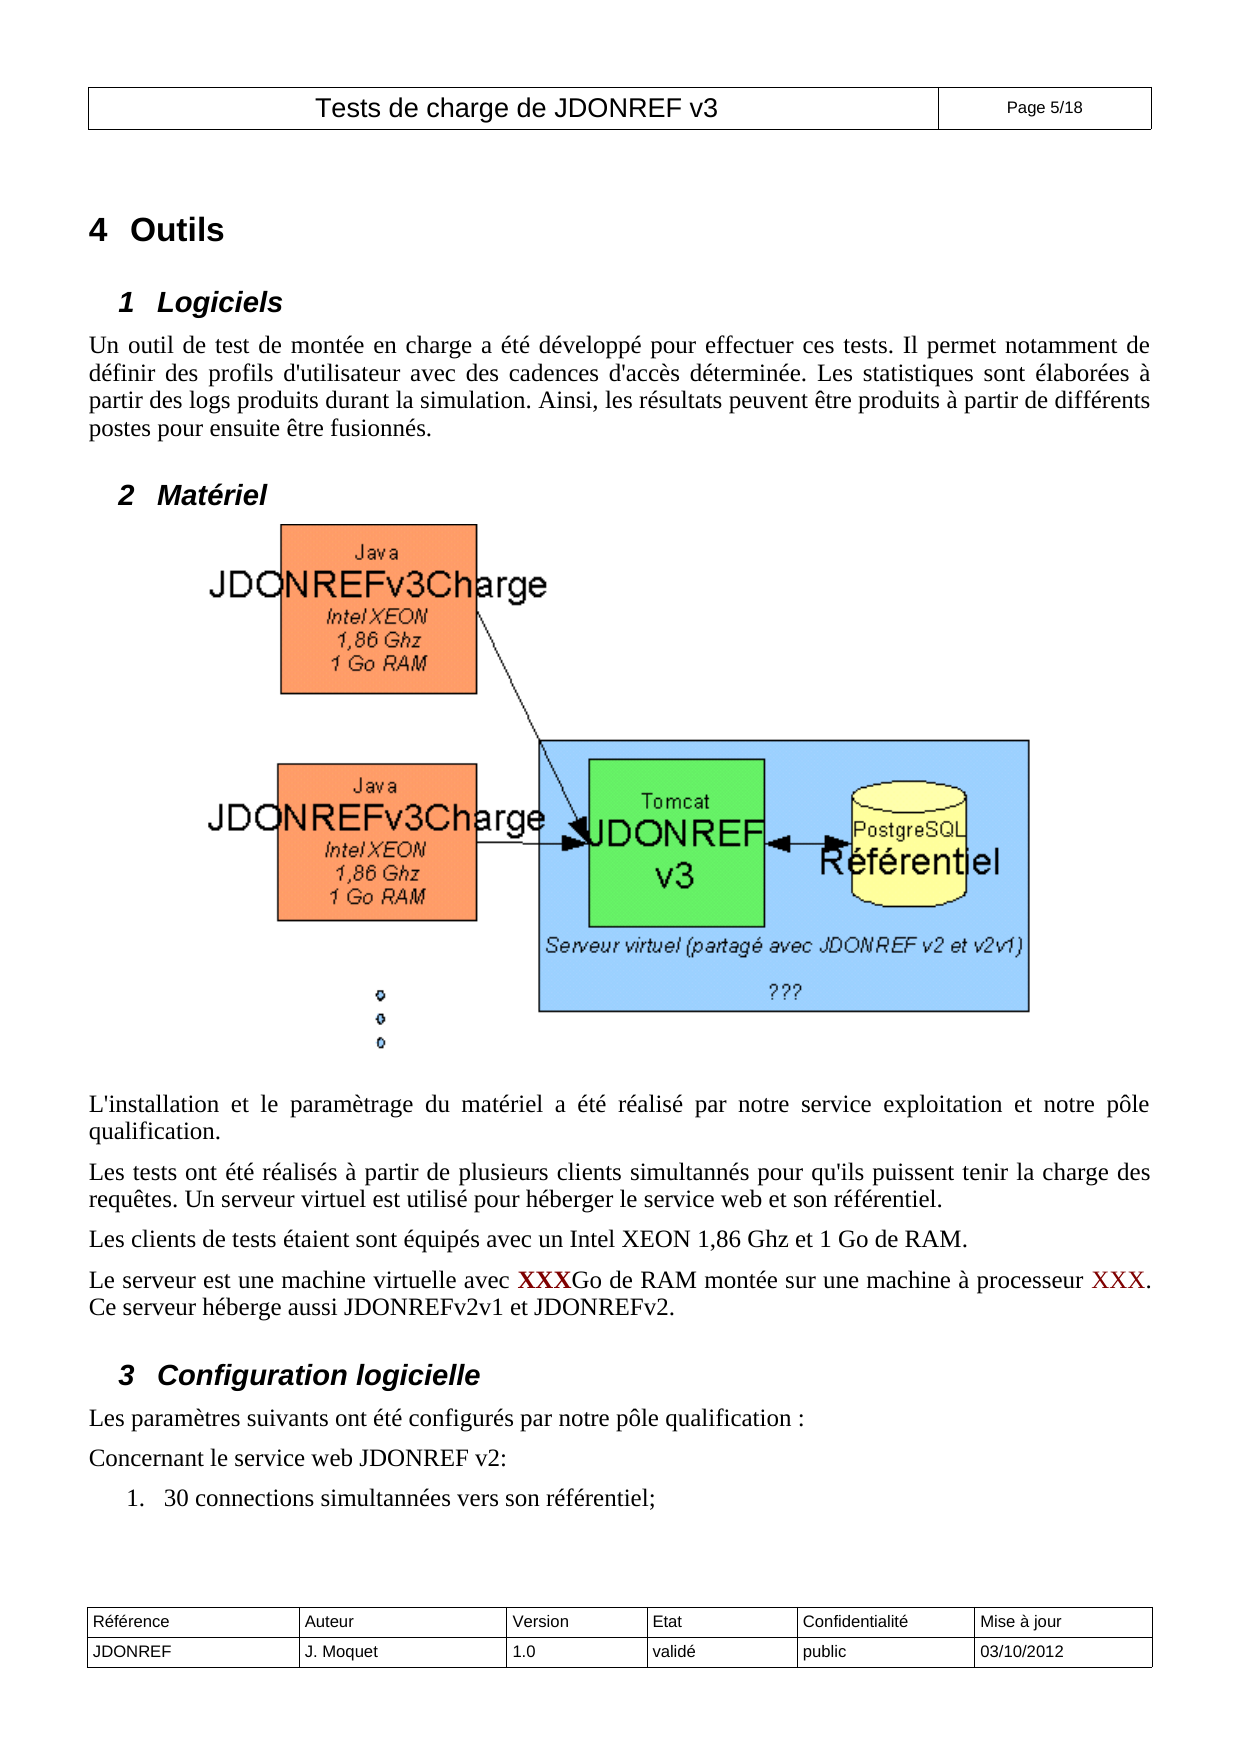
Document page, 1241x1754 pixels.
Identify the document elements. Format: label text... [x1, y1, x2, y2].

subtitle Logiciels [118, 286, 1152, 318]
subtitle Configuration logicielle [118, 1359, 1152, 1391]
list 30 connections simultannées vers son référentiel; [126, 1484, 1152, 1512]
text Les clients de tests étaient sont équipés avec un Intel XEON 1,86 Ghz et 1 Go de RAM. [88, 1226, 1152, 1253]
text Le serveur est une machine virtuelle avec XXXGo de RAM montée sur une machine à processeur XXX. Ce serveur héberge aussi JDONREFv2v1 et JDONREFv2. [88, 1266, 1152, 1321]
text Les tests ont été réalisés à partir de plusieurs clients simultannés pour qu'ils puissent tenir la charge des requêtes. Un serveur virtuel est utilisé pour héberger le service web et son référentiel. [88, 1158, 1152, 1213]
text Les paramètres suivants ont été configurés par notre pôle qualification : [88, 1404, 1152, 1431]
subtitle Outils [88, 211, 1152, 248]
picture [207, 524, 1033, 1050]
subtitle Matériel [118, 479, 1152, 512]
text L'installation et le paramètrage du matériel a été réalisé par notre service exploitation et notre pôle qualification. [88, 1090, 1152, 1145]
text Un outil de test de montée en charge a été développé pour effectuer ces tests. Il permet notamment de définir des profils d'utilisateur avec des cadences d'accès déterminée. Les statistiques sont élaborées à partir des logs produits durant la simulation. Ainsi, les résultats peuvent être produits à partir de différents postes pour ensuite être fusionnés. [88, 331, 1152, 442]
text Concernant le service web JDONREF v2: [88, 1444, 1152, 1472]
